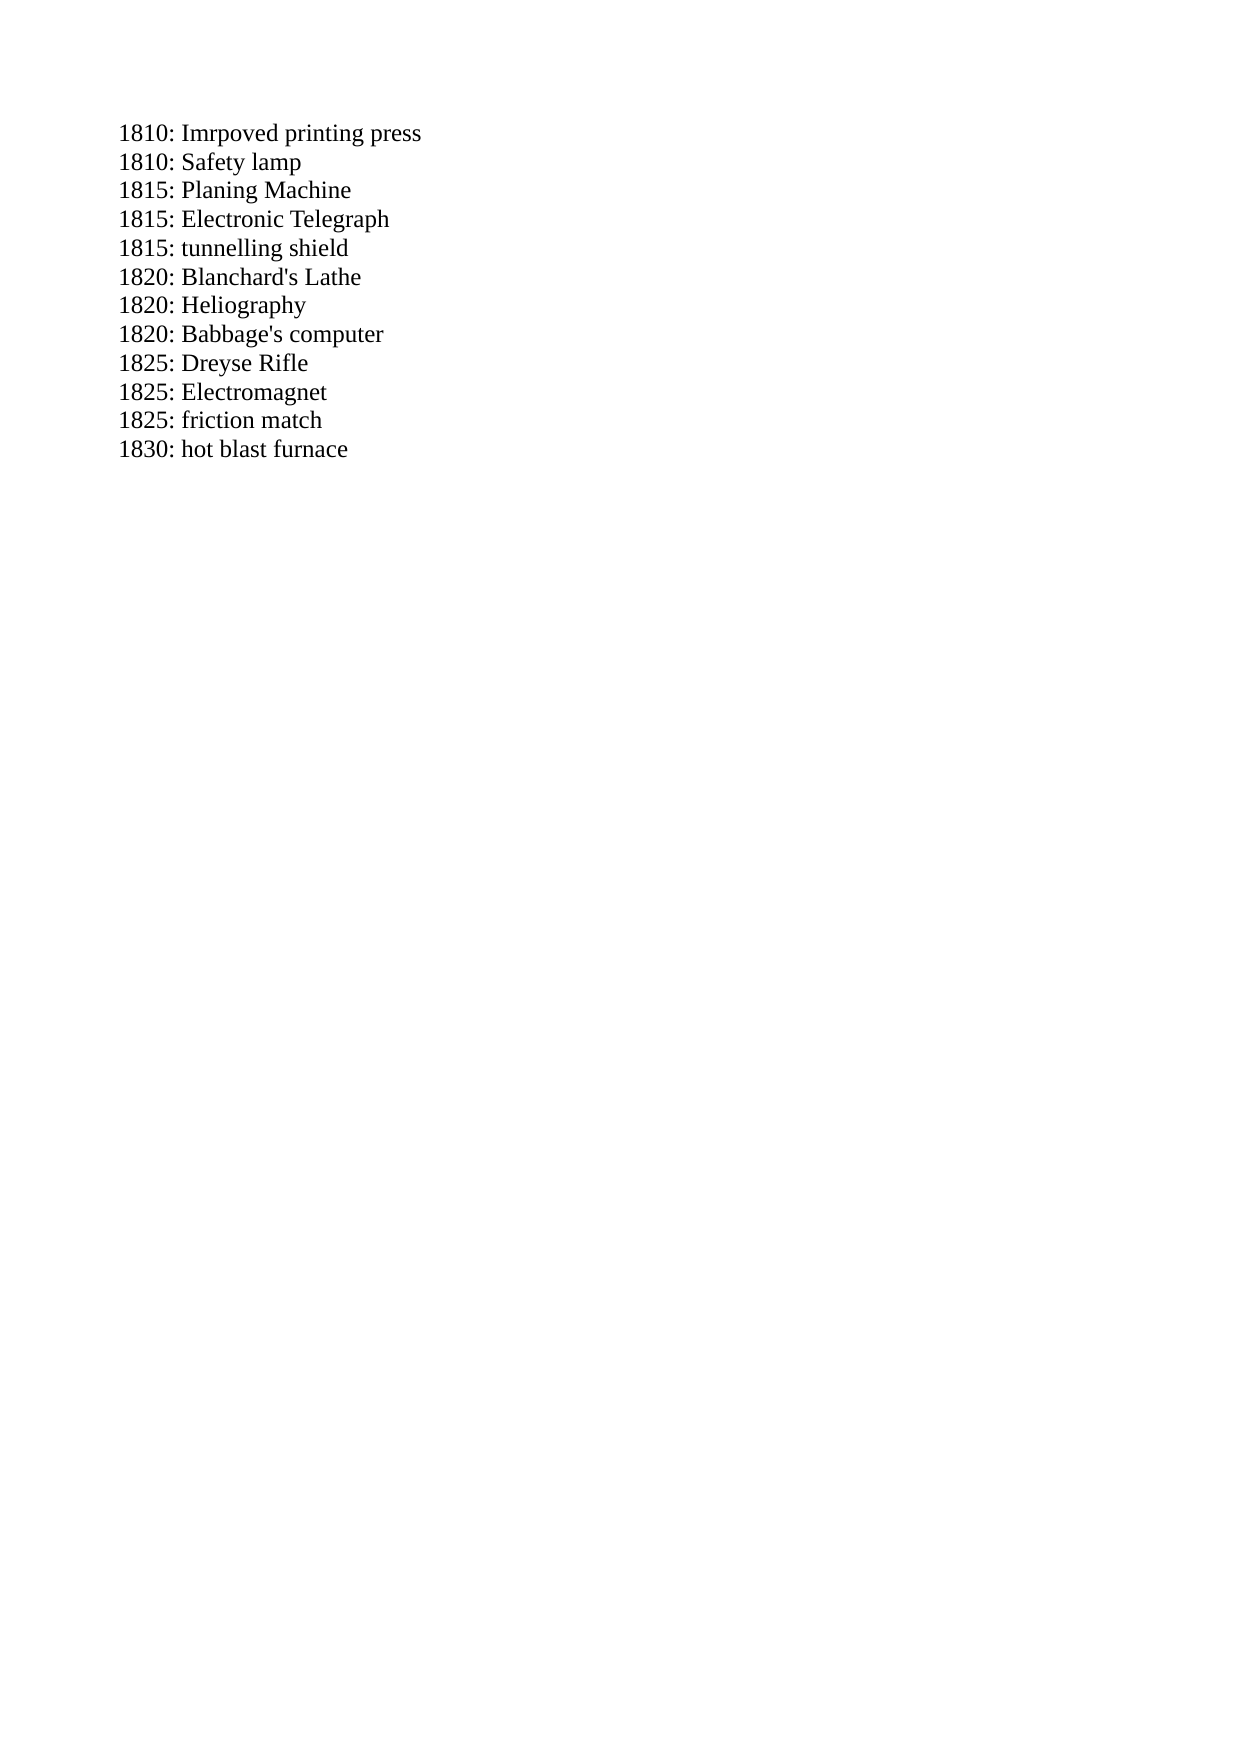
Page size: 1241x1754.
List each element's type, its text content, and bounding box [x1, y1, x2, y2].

text 1825: Electromagnet [118, 377, 1122, 406]
text 1815: Electronic Telegraph [118, 204, 1122, 233]
text 1810: Safety lamp [118, 147, 1122, 176]
text 1820: Blanchard's Lathe [118, 262, 1122, 291]
text 1815: Planing Machine [118, 176, 1122, 204]
text 1815: tunnelling shield [118, 233, 1122, 262]
text 1825: Dreyse Rifle [118, 348, 1122, 377]
text 1825: friction match [118, 406, 1122, 434]
text 1820: Heliography [118, 291, 1122, 319]
text 1820: Babbage's computer [118, 319, 1122, 348]
text 1810: Imrpoved printing press [118, 118, 1122, 147]
text 1830: hot blast furnace [118, 434, 1122, 463]
